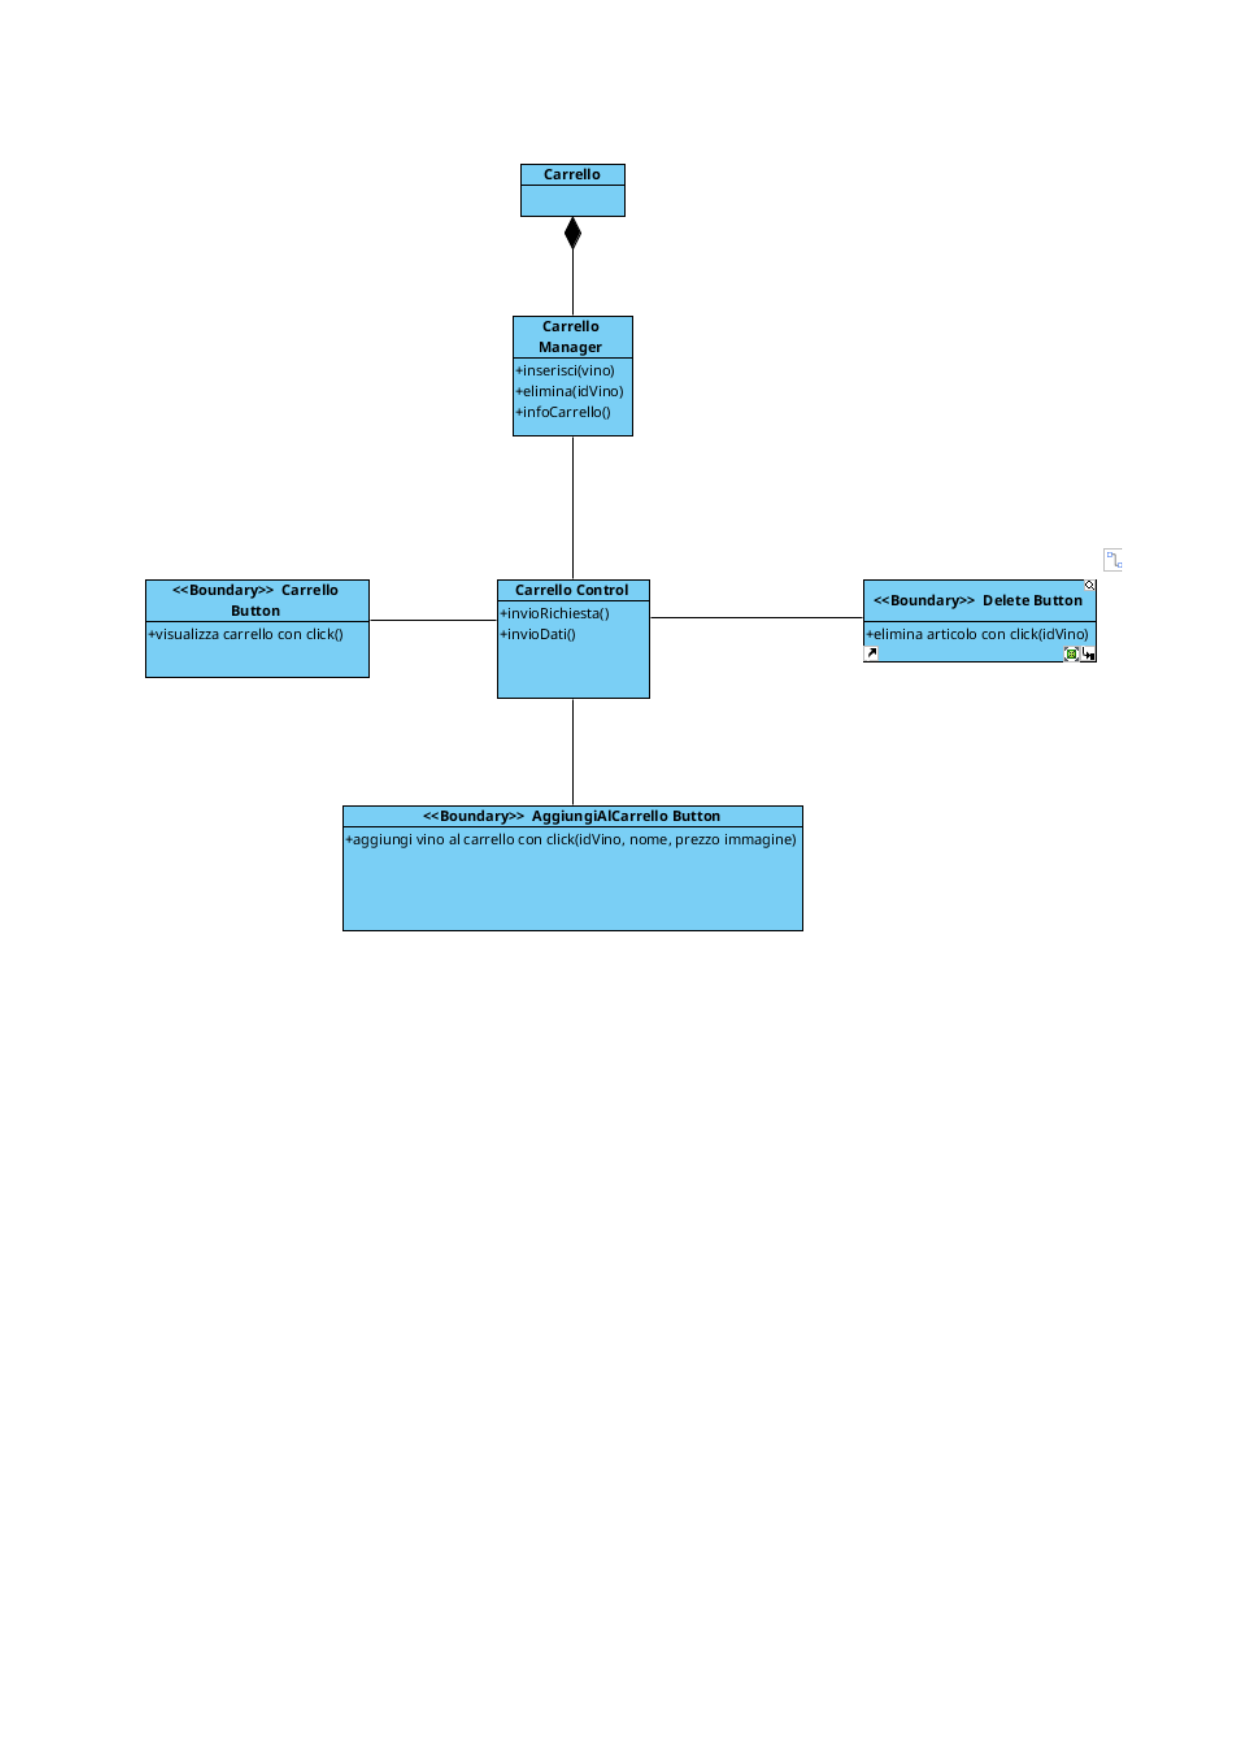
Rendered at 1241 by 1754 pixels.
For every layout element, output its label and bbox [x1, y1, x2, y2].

picture [118, 147, 1123, 964]
